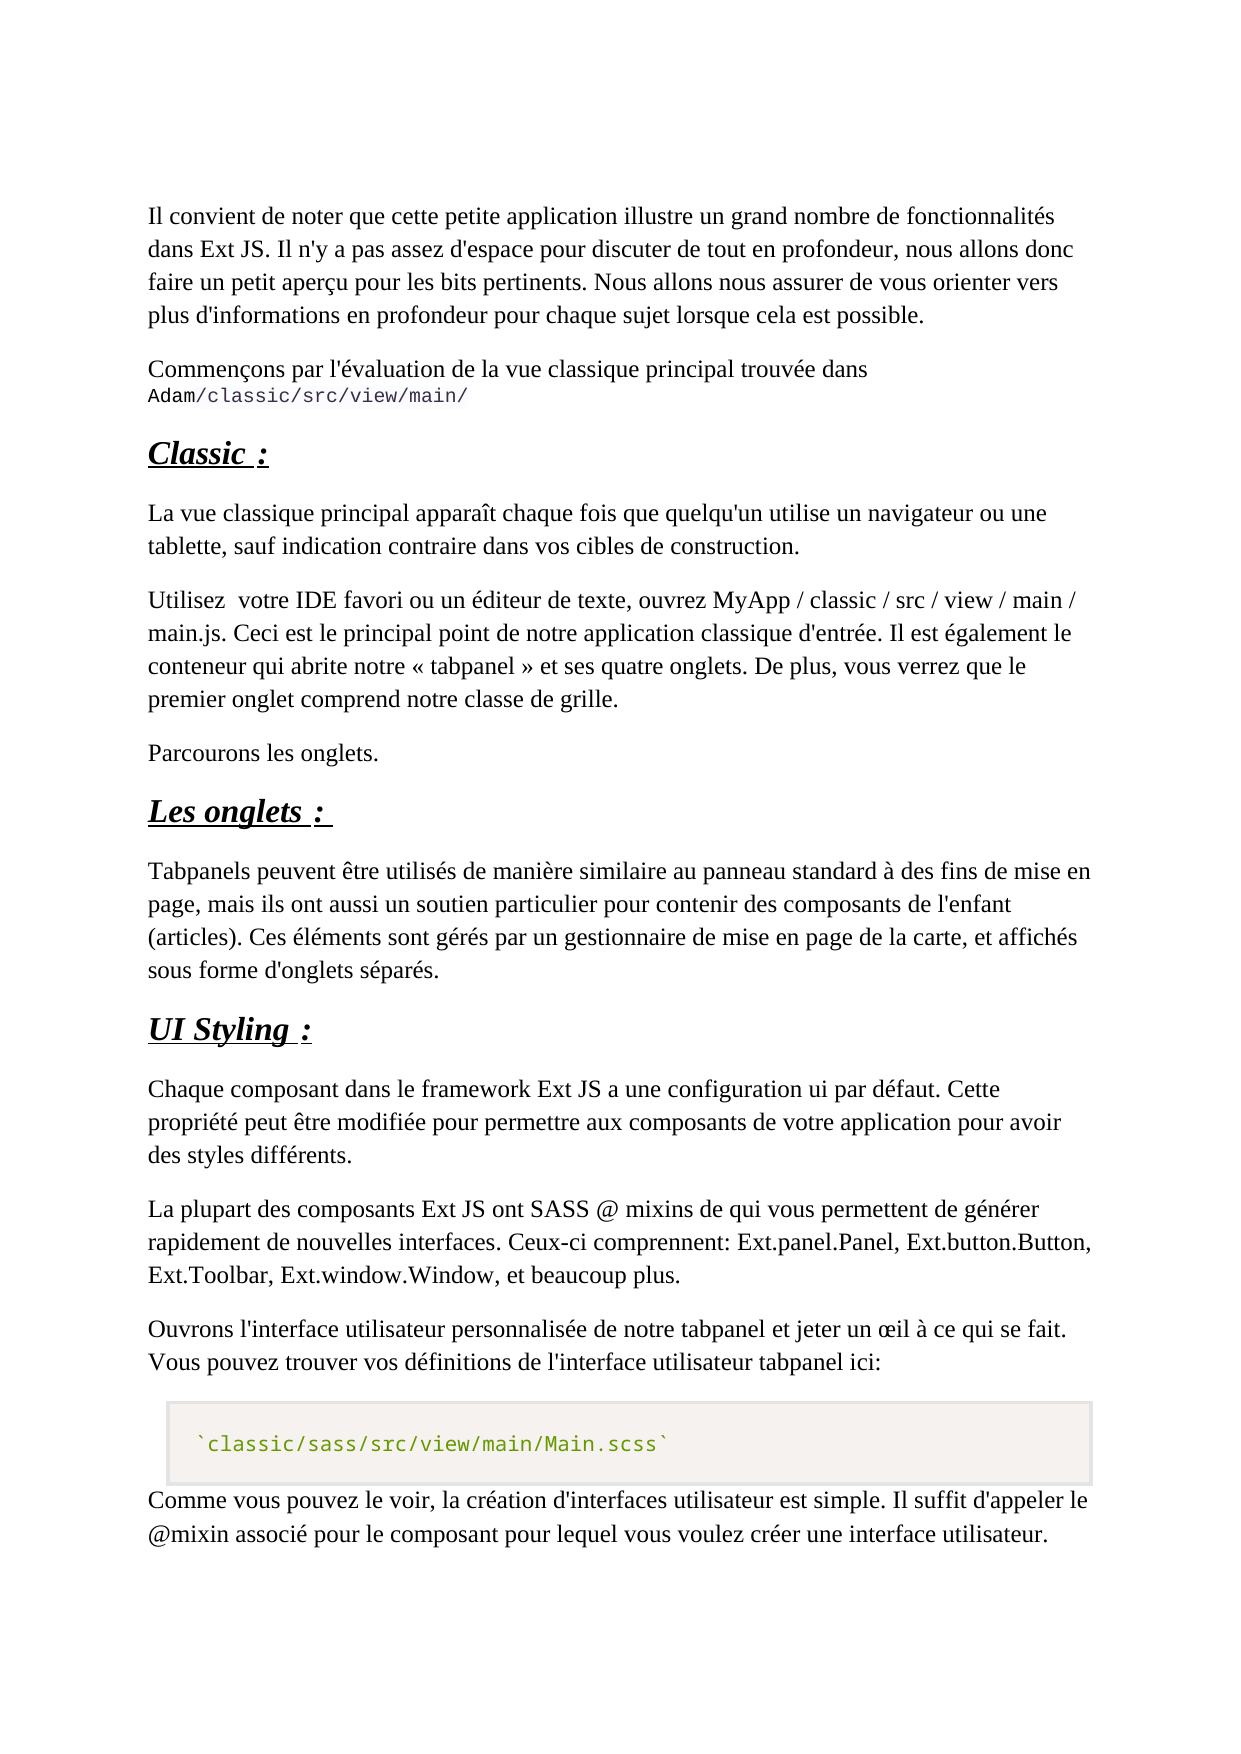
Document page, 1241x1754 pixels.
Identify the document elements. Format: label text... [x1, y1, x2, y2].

text Utilisez votre IDE favori ou un éditeur de texte, ouvrez MyApp / classic / src / view / main / main.js. Ceci est le principal point de notre application classique d'entrée. Il est également le conteneur qui abrite notre « tabpanel » et ses quatre onglets. De plus, vous verrez que le premier onglet comprend notre classe de grille. [148, 585, 1093, 713]
text Les onglets : [148, 792, 1093, 830]
text Tabpanels peuvent être utilisés de manière similaire au panneau standard à des fins de mise en page, mais ils ont aussi un soutien particulier pour contenir des composants de l'enfant (articles). Ces éléments sont gérés par un gestionnaire de mise en page de la carte, et affichés sous forme d'onglets séparés. [148, 856, 1093, 984]
text `classic/sass/src/view/main/Main.scss` [170, 1404, 1089, 1482]
text Classic : [148, 433, 1093, 471]
text Comme vous pouvez le voir, la création d'interfaces utilisateur est simple. Il suffit d'appeler le @mixin associé pour le composant pour lequel vous voulez créer une interface utilisateur. [148, 1486, 1093, 1547]
text La vue classique principal apparaît chaque fois que quelqu'un utilise un navigateur ou une tablette, sauf indication contraire dans vos cibles de construction. [148, 498, 1093, 560]
text Il convient de noter que cette petite application illustre un grand nombre de fonctionnalités dans Ext JS. Il n'y a pas assez d'espace pour discuter de tout en profondeur, nous allons donc faire un petit aperçu pour les bits pertinents. Nous allons nous assurer de vous orienter vers plus d'informations en profondeur pour chaque sujet lorsque cela est possible. [148, 201, 1093, 329]
text UI Styling : [148, 1009, 1093, 1048]
text Chaque composant dans le framework Ext JS a une configuration ui par défaut. Cette propriété peut être modifiée pour permettre aux composants de votre application pour avoir des styles différents. [148, 1074, 1093, 1169]
text Ouvrons l'interface utilisateur personnalisée de notre tabpanel et jeter un œil à ce qui se fait. Vous pouvez trouver vos définitions de l'interface utilisateur tabpanel ici: [148, 1314, 1093, 1376]
text Commençons par l'évaluation de la vue classique principal trouvée dans Adam/classic/src/view/main/ [148, 354, 1093, 409]
text Parcourons les onglets. [148, 738, 1093, 766]
text La plupart des composants Ext JS ont SASS @ mixins de qui vous permettent de générer rapidement de nouvelles interfaces. Ceux-ci comprennent: Ext.panel.Panel, Ext.button.Button, Ext.Toolbar, Ext.window.Window, et beaucoup plus. [148, 1194, 1093, 1289]
